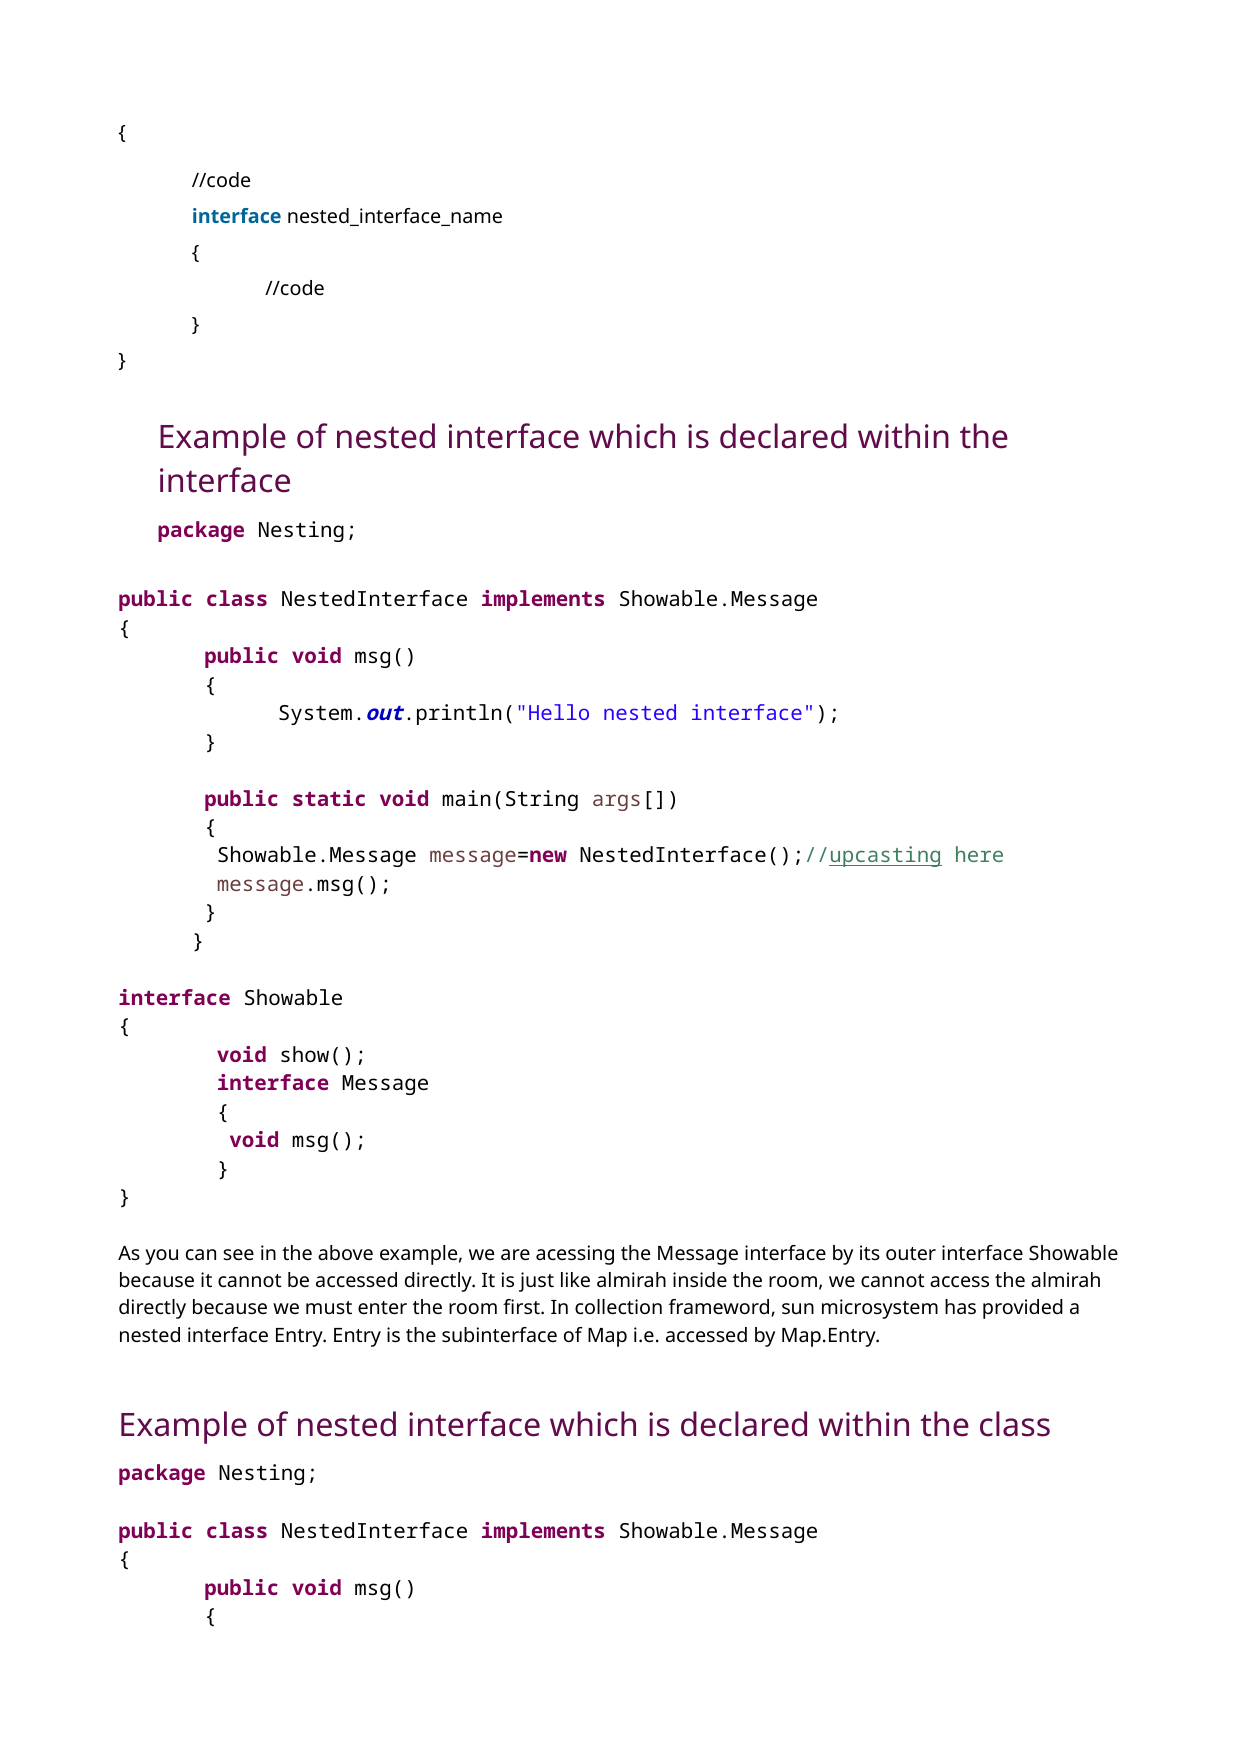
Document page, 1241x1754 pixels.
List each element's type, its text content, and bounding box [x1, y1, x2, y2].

text { [118, 1011, 1122, 1040]
text //code [118, 158, 1122, 193]
text package Nesting; [157, 515, 1122, 543]
text } [118, 727, 1122, 755]
subtitle Example of nested interface which is declared within the interface [157, 414, 1122, 502]
text { [118, 1097, 1122, 1125]
subtitle Example of nested interface which is declared within the class [118, 1402, 1122, 1446]
text { [118, 812, 1122, 841]
text } [118, 337, 1122, 373]
text Showable.Message message=new NestedInterface();//upcasting here [118, 841, 1122, 869]
text message.msg(); [118, 869, 1122, 897]
text interface nested_interface_name [118, 193, 1122, 229]
text { [118, 1601, 1122, 1629]
text { [118, 1544, 1122, 1573]
text public class NestedInterface implements Showable.Message [118, 1516, 1122, 1544]
text public void msg() [118, 1573, 1122, 1601]
text } [118, 301, 1122, 337]
text { [118, 670, 1122, 698]
text interface Message [118, 1068, 1122, 1097]
text public void msg() [118, 641, 1122, 670]
text public static void main(String args[]) [118, 784, 1122, 812]
text System.out.println("Hello nested interface"); [118, 698, 1122, 727]
text //code [118, 265, 1122, 301]
text } [118, 926, 1122, 954]
text { [118, 118, 1122, 145]
text interface Showable [118, 983, 1122, 1011]
text } [118, 897, 1122, 926]
text { [118, 229, 1122, 265]
text As you can see in the above example, we are acessing the Message interface by its outer interface Showable because it cannot be accessed directly. It is just like almirah inside the room, we cannot access the almirah directly because we must enter the room first. In collection frameword, sun microsystem has provided a nested interface Entry. Entry is the subinterface of Map i.e. accessed by Map.Entry. [118, 1239, 1122, 1348]
text void msg(); [118, 1125, 1122, 1154]
text } [118, 1154, 1122, 1182]
text { [118, 613, 1122, 641]
text public class NestedInterface implements Showable.Message [118, 584, 1122, 613]
text void show(); [118, 1040, 1122, 1068]
text } [118, 1182, 1122, 1211]
text package Nesting; [118, 1458, 1122, 1487]
